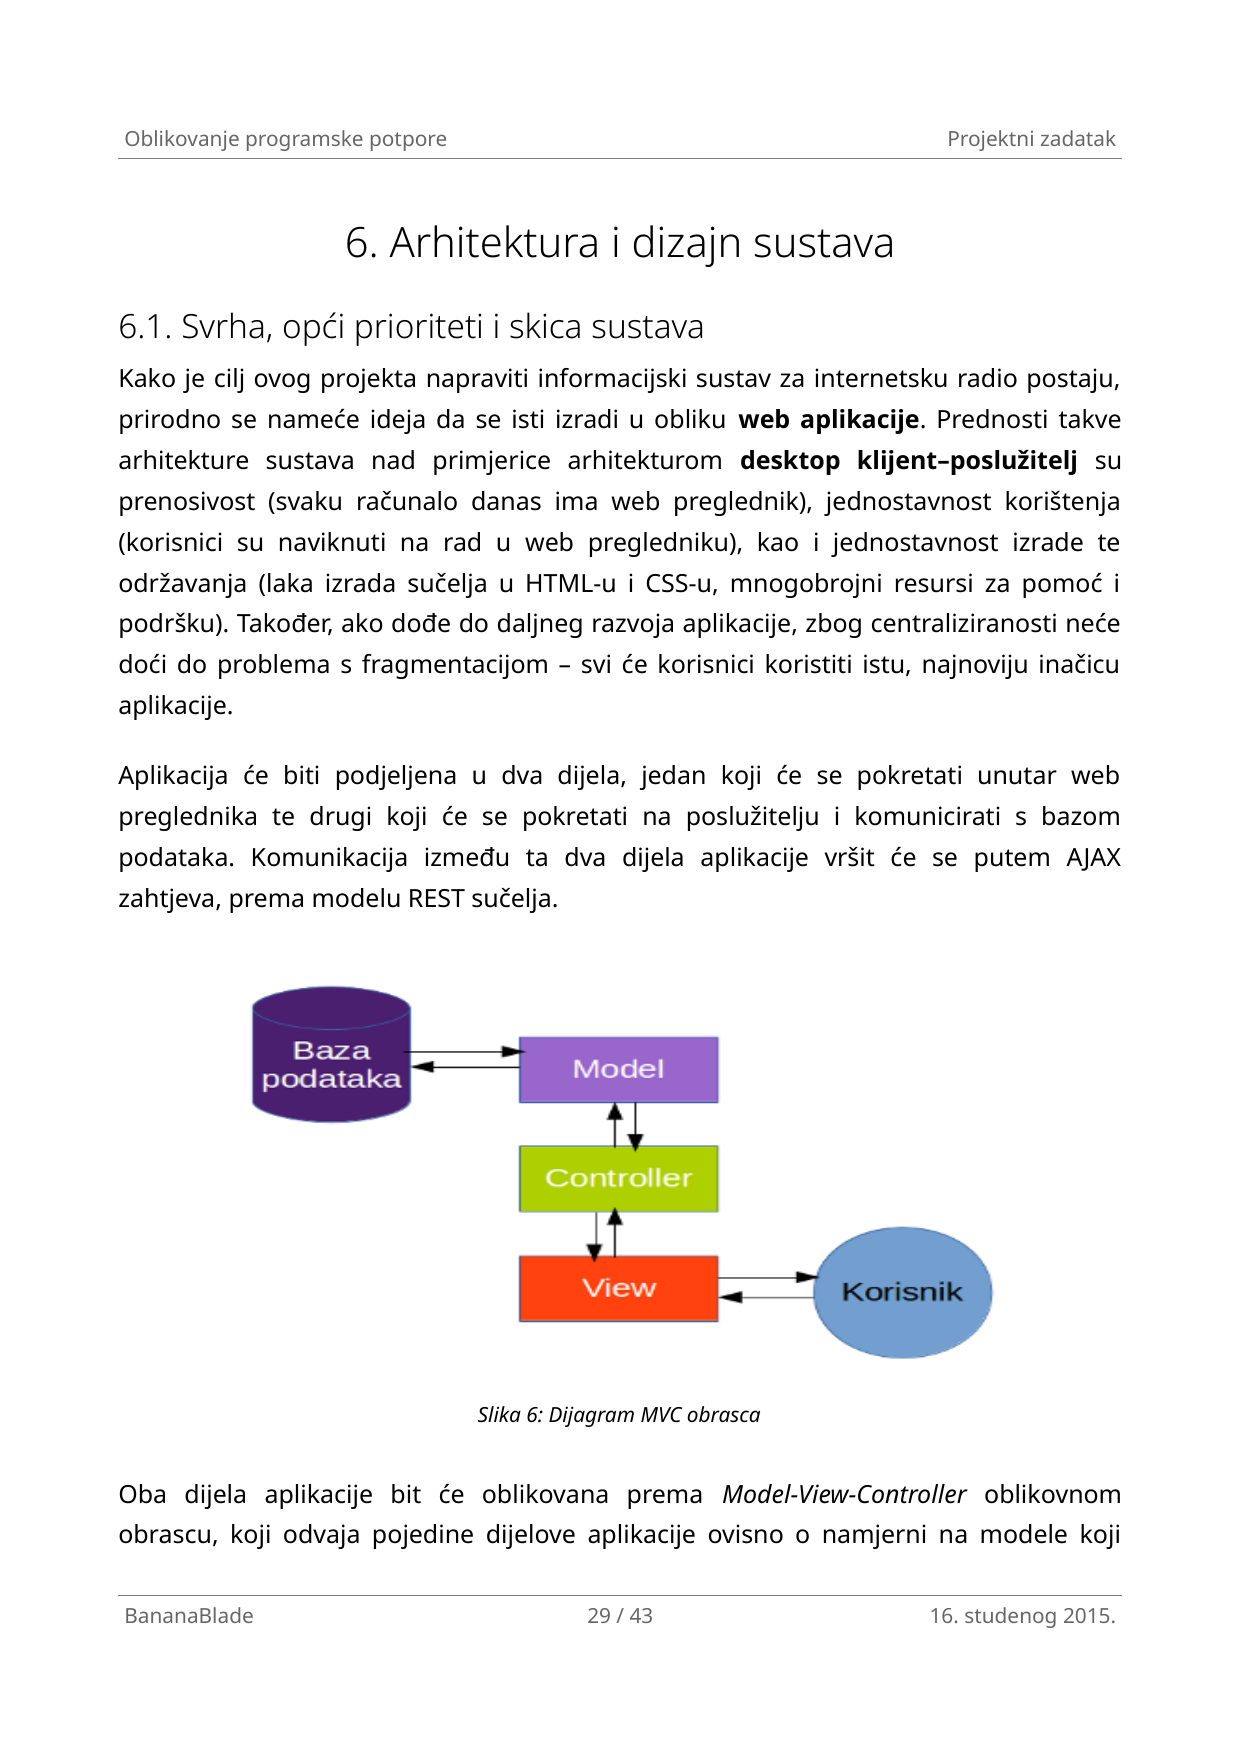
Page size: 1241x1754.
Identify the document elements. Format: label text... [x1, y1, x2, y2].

picture [201, 963, 1039, 1401]
subtitle 6. Arhitektura i dizajn sustava [118, 213, 1122, 270]
text Oba dijela aplikacije bit će oblikovana prema Model-View-Controller oblikovnom obrascu, koji odvaja pojedine dijelove aplikacije ovisno o namjerni na modele koji [118, 951, 1122, 1551]
text Kako je cilj ovog projekta napraviti informacijski sustav za internetsku radio postaju, prirodno se nameće ideja da se isti izradi u obliku web aplikacije. Prednosti takve arhitekture sustava nad primjerice arhitekturom desktop klijent–poslužitelj su prenosivost (svaku računalo danas ima web preglednik), jednostavnost korištenja (korisnici su naviknuti na rad u web pregledniku), kao i jednostavnost izrade te održavanja (laka izrada sučelja u HTML-u i CSS-u, mnogobrojni resursi za pomoć i podršku). Također, ako dođe do daljneg razvoja aplikacije, zbog centraliziranosti neće doći do problema s fragmentacijom – svi će korisnici koristiti istu, najnoviju inačicu aplikacije. [118, 361, 1122, 722]
text Slika 6: Dijagram MVC obrasca [221, 1401, 1019, 1429]
text Aplikacija će biti podjeljena u dva dijela, jedan koji će se pokretati unutar web preglednika te drugi koji će se pokretati na poslužitelju i komunicirati s bazom podataka. Komunikacija između ta dva dijela aplikacije vršit će se putem AJAX zahtjeva, prema modelu REST sučelja. [118, 758, 1122, 914]
subtitle 6.1. Svrha, opći prioriteti i skica sustava [118, 303, 1122, 348]
